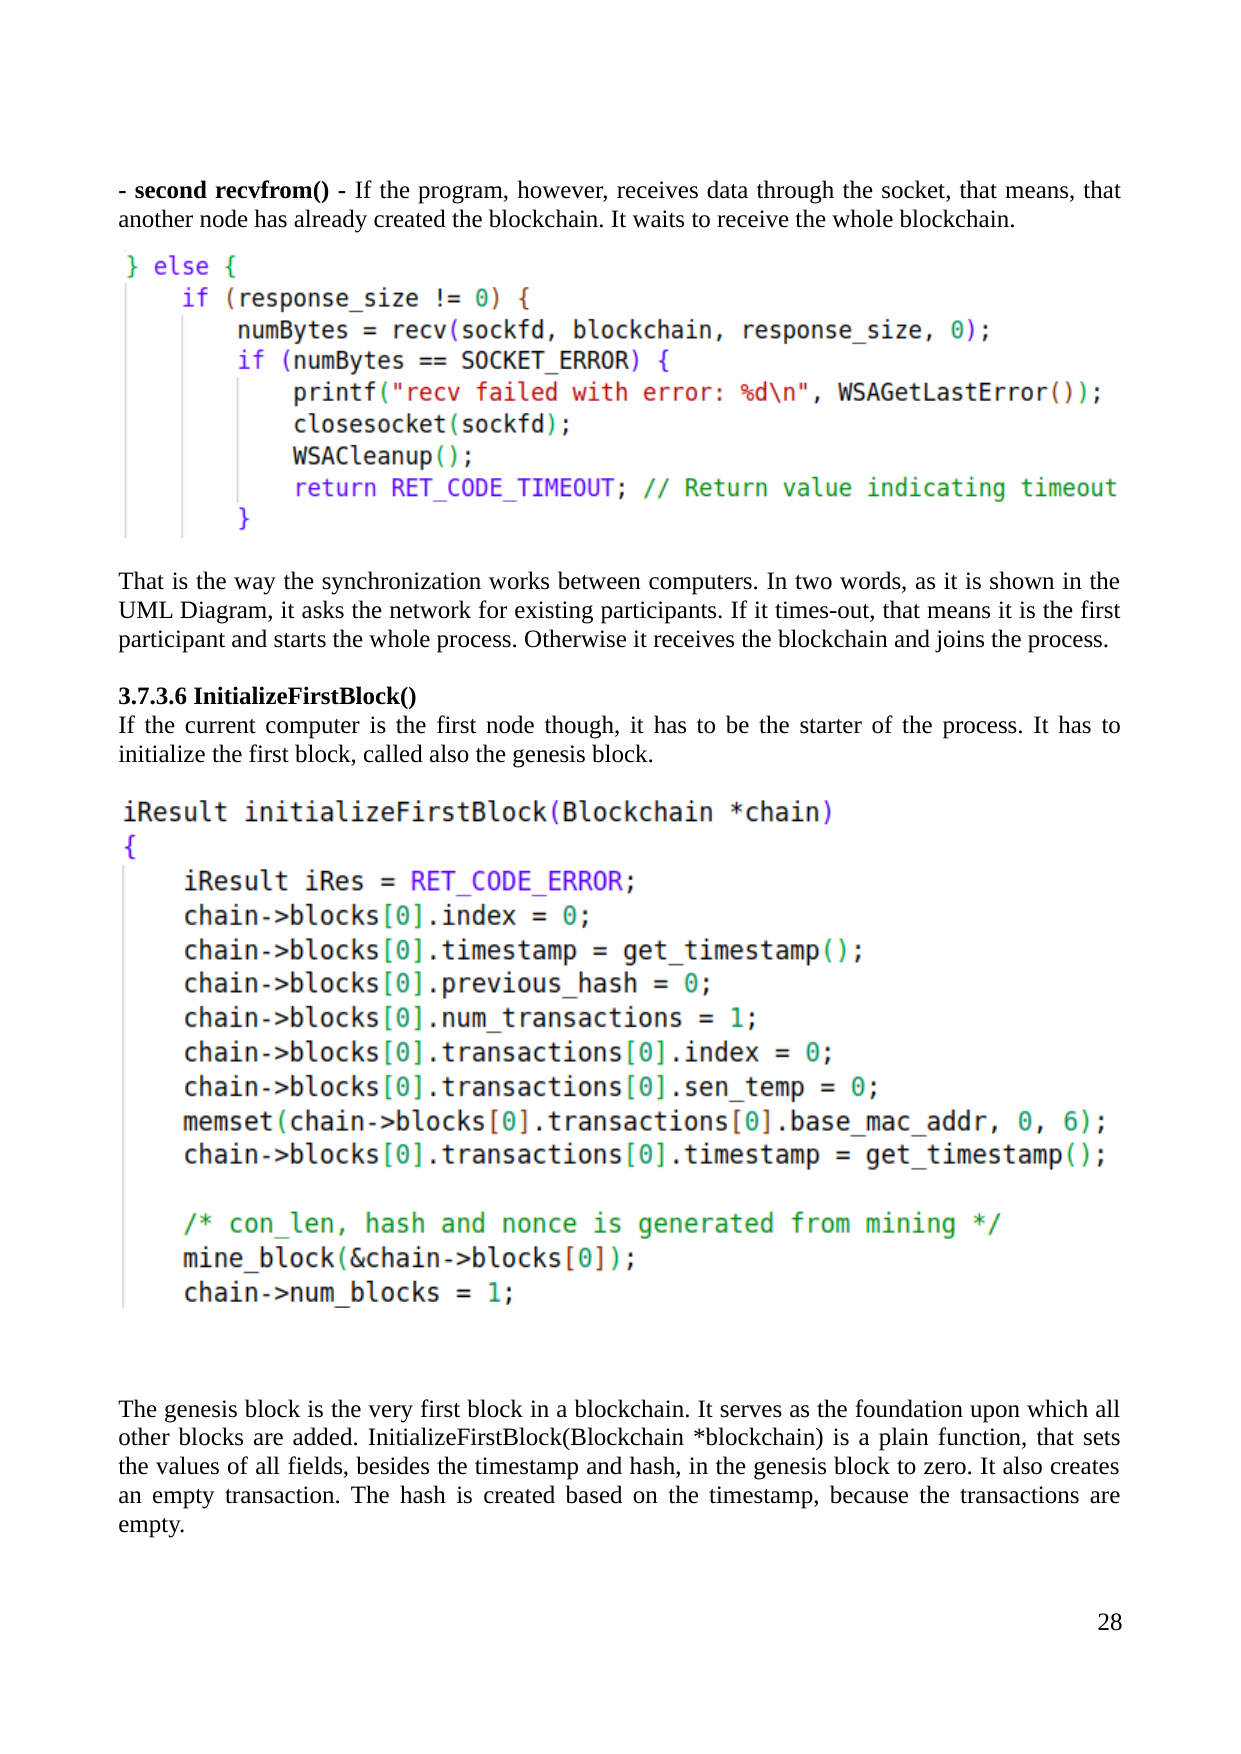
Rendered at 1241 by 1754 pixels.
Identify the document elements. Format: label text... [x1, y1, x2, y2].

text That is the way the synchronization works between computers. In two words, as it is shown in the UML Diagram, it asks the network for existing participants. If it times-out, that means it is the first participant and starts the whole process. Otherwise it receives the blockchain and joins the process. [118, 566, 1122, 653]
picture [118, 250, 1123, 538]
text The genesis block is the very first block in a blockchain. It serves as the foundation upon which all other blocks are added. InitializeFirstBlock(Blockchain *blockchain) is a plain function, that sets the values of all fields, besides the timestamp and hash, in the genesis block to zero. It also creates an empty transaction. The hash is created based on the timestamp, because the transactions are empty. [118, 1394, 1122, 1537]
picture [118, 796, 1123, 1308]
text If the current computer is the first node though, it has to be the starter of the process. It has to initialize the first block, called also the genesis block. [118, 710, 1122, 768]
text 3.7.3.6 InitializeFirstBlock() [118, 681, 1122, 710]
text - second recvfrom() - If the program, however, receives data through the socket, that means, that another node has already created the blockchain. It waits to receive the whole blockchain. [118, 176, 1122, 233]
